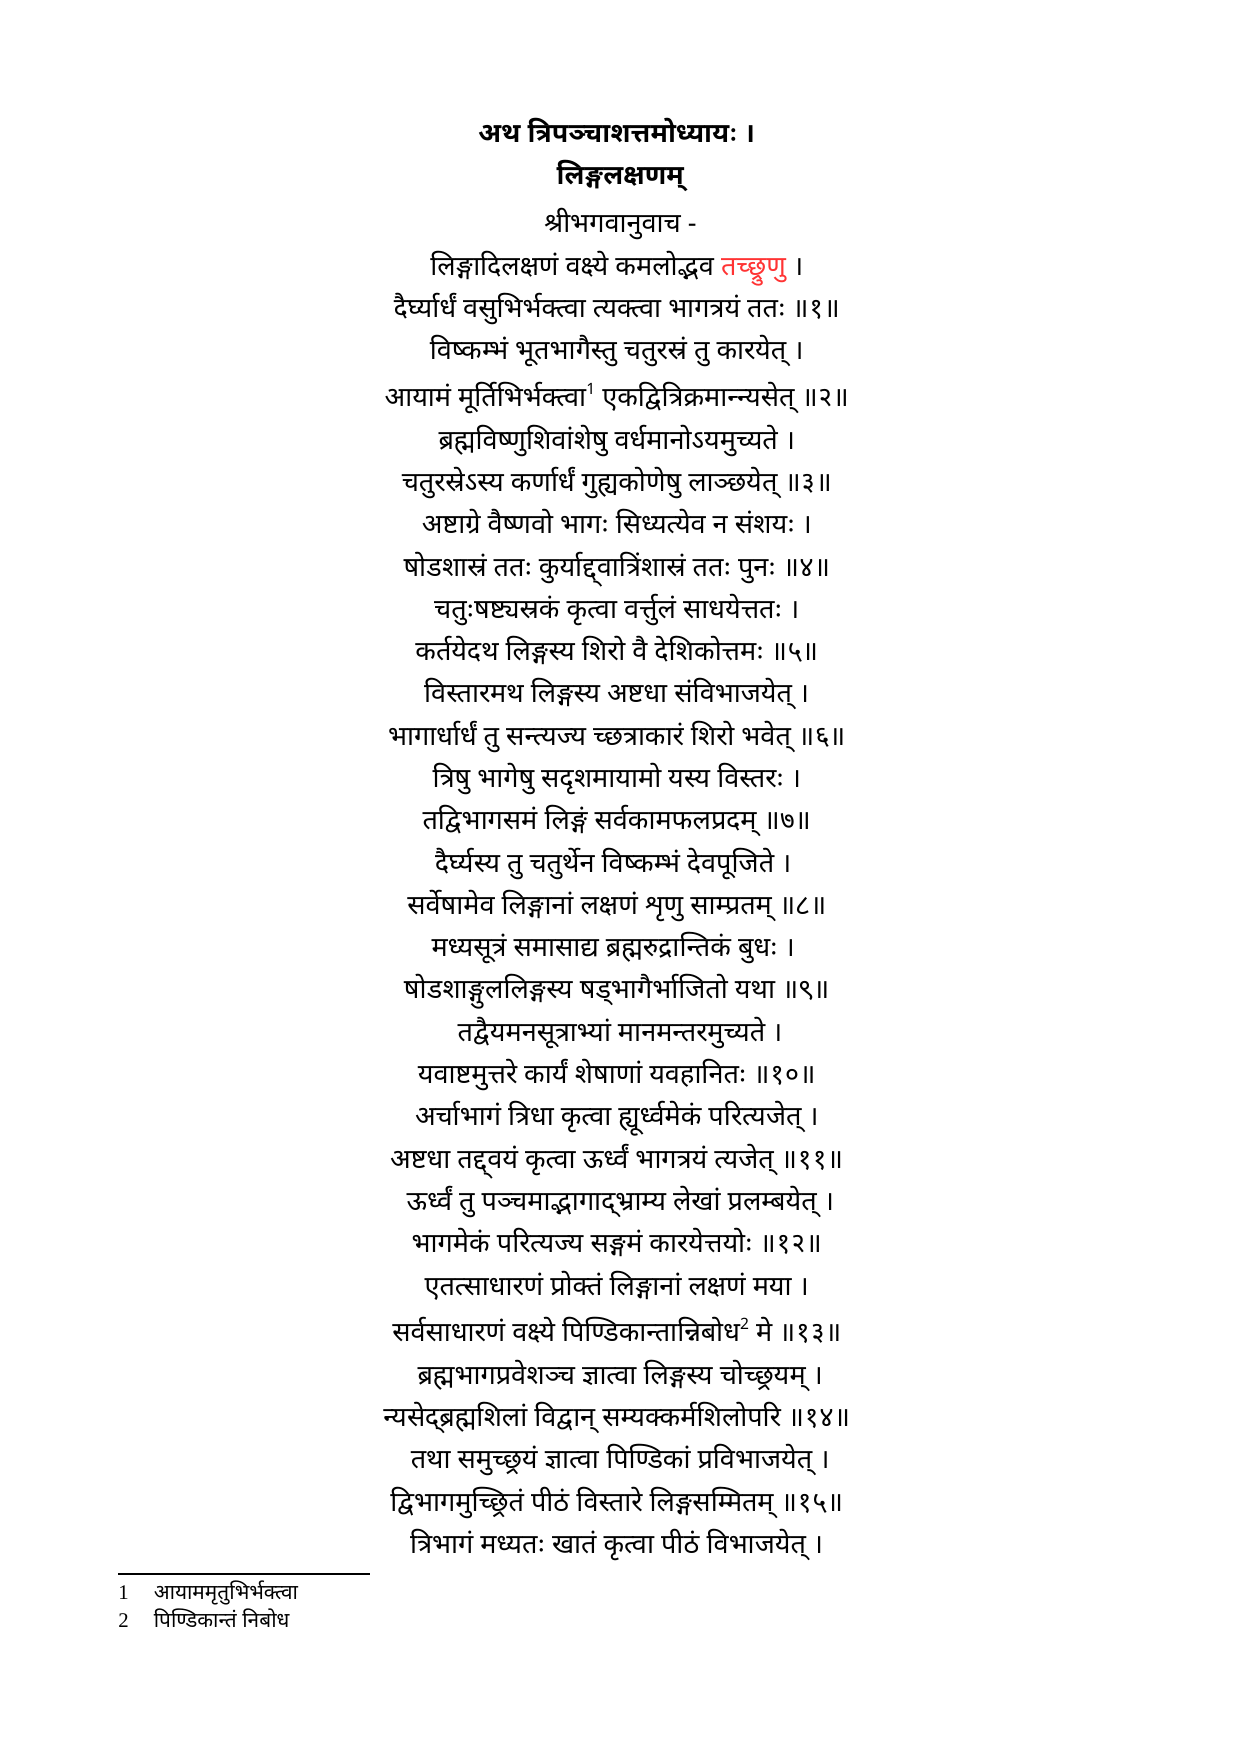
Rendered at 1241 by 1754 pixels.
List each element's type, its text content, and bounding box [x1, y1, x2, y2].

text पिण्डिकान्तं निबोध [118, 1608, 1122, 1636]
text लिङ्गलक्षणम् श्रीभगवानुवाच - [118, 160, 1122, 243]
text लिङ्गादिलक्षणं वक्ष्ये कमलोद्भव तच्छ्रुणु । दैर्घ्यार्धं वसुभिर्भक्त्वा त्यक्त्वा भागत्रयं ततः ॥१॥ विष्कम्भं भूतभागैस्तु चतुरस्रं तु कारयेत् । आयामं मूर्तिभिर्भक्त्वा एकद्वित्रिक्रमान्न्यसेत् ॥२॥ ब्रह्मविष्णुशिवांशेषु वर्धमानोऽयमुच्यते । चतुरस्रेऽस्य कर्णार्धं गुह्यकोणेषु लाञ्छयेत् ॥३॥ अष्टाग्रे वैष्णवो भागः सिध्यत्येव न संशयः । षोडशास्रं ततः कुर्याद्द्वात्रिंशास्रं ततः पुनः ॥४॥ चतुःषष्ट्यस्रकं कृत्वा वर्त्तुलं साधयेत्ततः । कर्तयेदथ लिङ्गस्य शिरो वै देशिकोत्तमः ॥५॥ विस्तारमथ लिङ्गस्य अष्टधा संविभाजयेत् । भागार्धार्धं तु सन्त्यज्य च्छत्राकारं शिरो भवेत् ॥६॥ त्रिषु भागेषु सदृशमायामो यस्य विस्तरः । तद्विभागसमं लिङ्गं सर्वकामफलप्रदम् ॥७॥ दैर्घ्यस्य तु चतुर्थेन विष्कम्भं देवपूजिते । सर्वेषामेव लिङ्गानां लक्षणं शृणु साम्प्रतम् ॥८॥ मध्यसूत्रं समासाद्य ब्रह्मरुद्रान्तिकं बुधः । षोडशाङ्गुललिङ्गस्य षड्भागैर्भाजितो यथा ॥९॥ तद्वैयमनसूत्राभ्यां मानमन्तरमुच्यते । यवाष्टमुत्तरे कार्यं शेषाणां यवहानितः ॥१०॥ अर्चाभागं त्रिधा कृत्वा ह्यूर्ध्वमेकं परित्यजेत् । [118, 251, 1122, 1137]
text आयाममृतुभिर्भक्त्वा [118, 1580, 1122, 1608]
text अष्टधा तद्द्वयं कृत्वा ऊर्ध्वं भागत्रयं त्यजेत् ॥११॥ ऊर्ध्वं तु पञ्चमाद्भागाद्भ्राम्य लेखां प्रलम्बयेत् । भागमेकं परित्यज्य सङ्गमं कारयेत्तयोः ॥१२॥ एतत्साधारणं प्रोक्तं लिङ्गानां लक्षणं मया । सर्वसाधारणं वक्ष्ये पिण्डिकान्तान्निबोध मे ॥१३॥ ब्रह्मभागप्रवेशञ्च ज्ञात्वा लिङ्गस्य चोच्छ्रयम् । न्यसेद्ब्रह्मशिलां विद्वान् सम्यक्कर्मशिलोपरि ॥१४॥ तथा समुच्छ्रयं ज्ञात्वा पिण्डिकां प्रविभाजयेत् । द्विभागमुच्छ्रितं पीठं विस्तारे लिङ्गसम्मितम् ॥१५॥ त्रिभागं मध्यतः खातं कृत्वा पीठं विभाजयेत् । [118, 1144, 1122, 1564]
text अथ त्रिपञ्चाशत्तमोध्यायः । [118, 118, 1122, 153]
